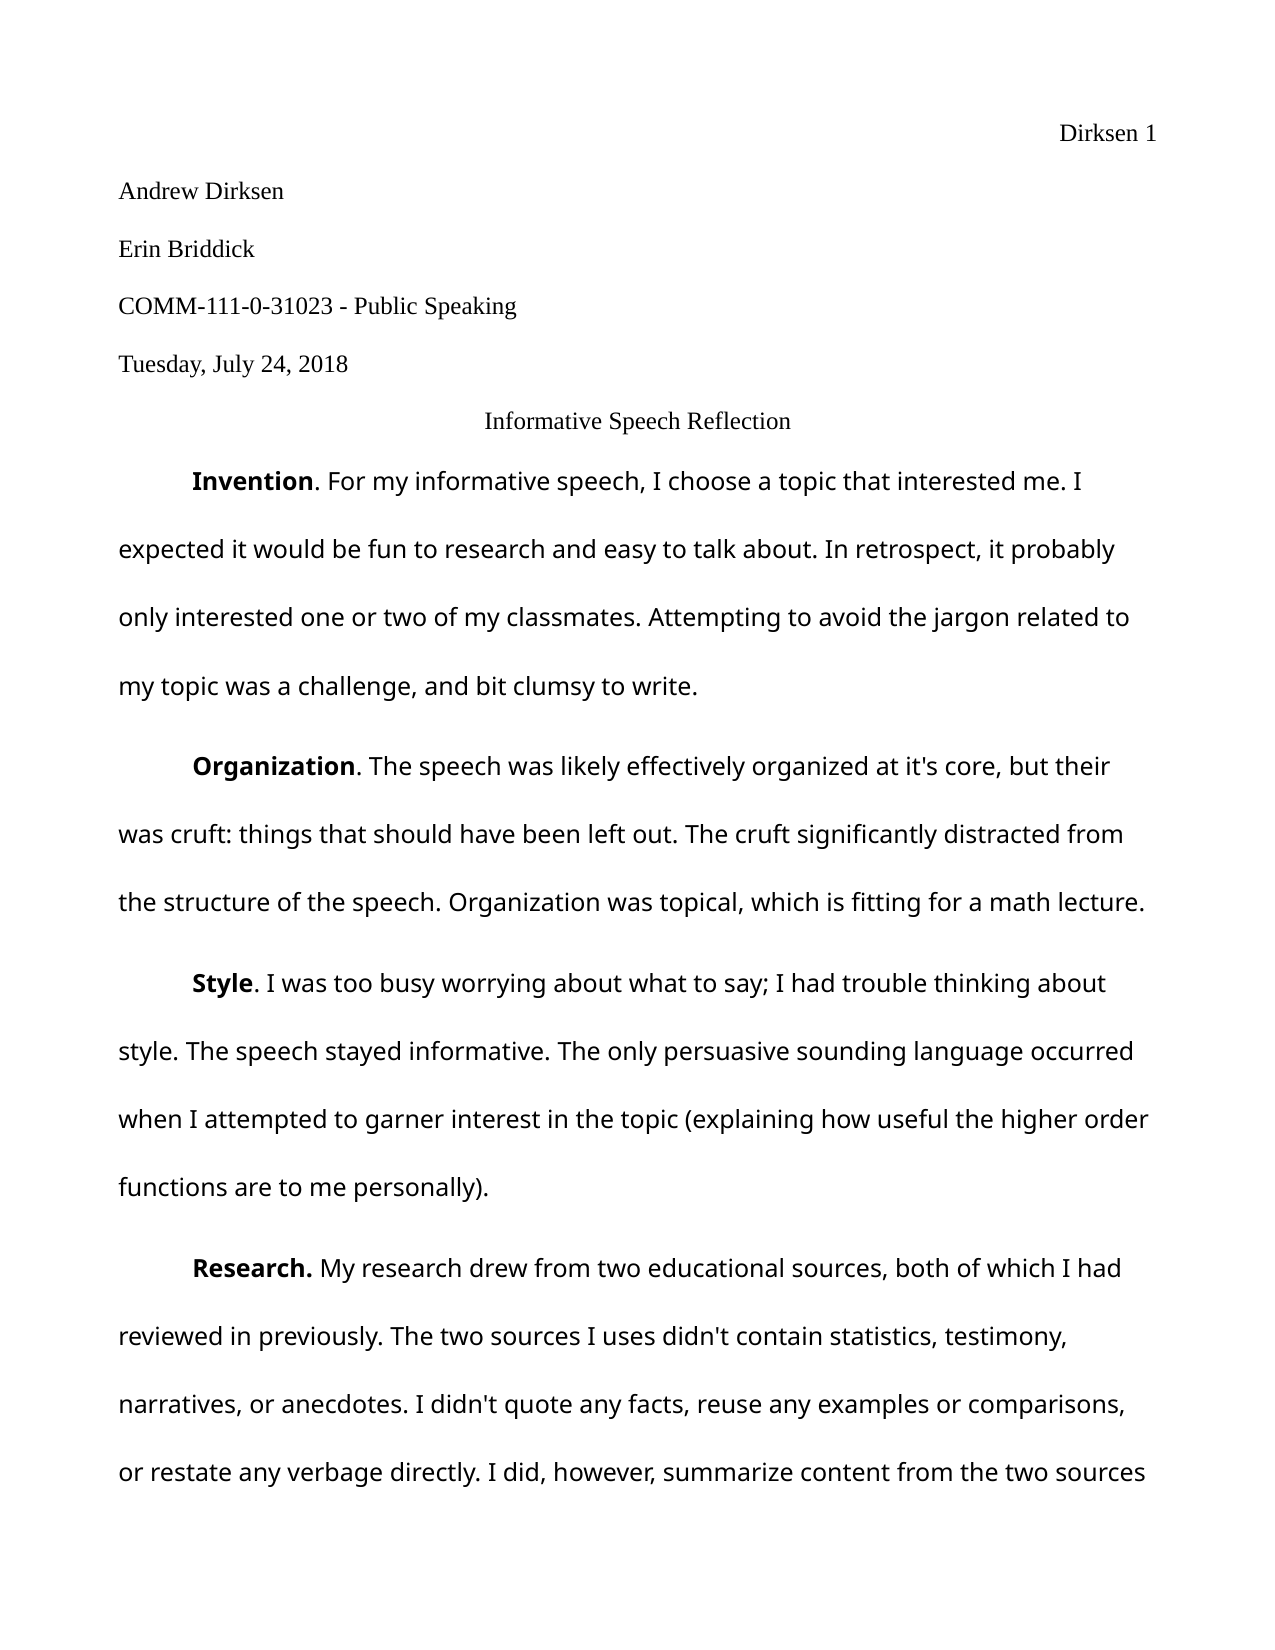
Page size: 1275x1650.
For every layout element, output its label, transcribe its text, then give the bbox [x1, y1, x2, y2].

text Research. My research drew from two educational sources, both of which I had reviewed in previously. The two sources I uses didn't contain statistics, testimony, narratives, or anecdotes. I didn't quote any facts, reuse any examples or comparisons, or restate any verbage directly. I did, however, summarize content from the two sources [118, 1251, 1157, 1489]
text Tuesday, July 24, 2018 [118, 349, 1157, 378]
text COMM-111-0-31023 - Public Speaking [118, 291, 1157, 320]
text Informative Speech Reflection [118, 406, 1157, 435]
text Organization. The speech was likely effectively organized at it's core, but their was cruft: things that should have been left out. The cruft significantly distracted from the structure of the speech. Organization was topical, which is fitting for a math lecture. [118, 749, 1157, 919]
text Erin Briddick [118, 234, 1157, 263]
text Style. I was too busy worrying about what to say; I had trouble thinking about style. The speech stayed informative. The only persuasive sounding language occurred when I attempted to garner interest in the topic (explaining how useful the higher order functions are to me personally). [118, 966, 1157, 1204]
text Andrew Dirksen [118, 176, 1157, 205]
text Invention. For my informative speech, I choose a topic that interested me. I expected it would be fun to research and easy to talk about. In retrospect, it probably only interested one or two of my classmates. Attempting to avoid the jargon related to my topic was a challenge, and bit clumsy to write. [118, 464, 1157, 702]
